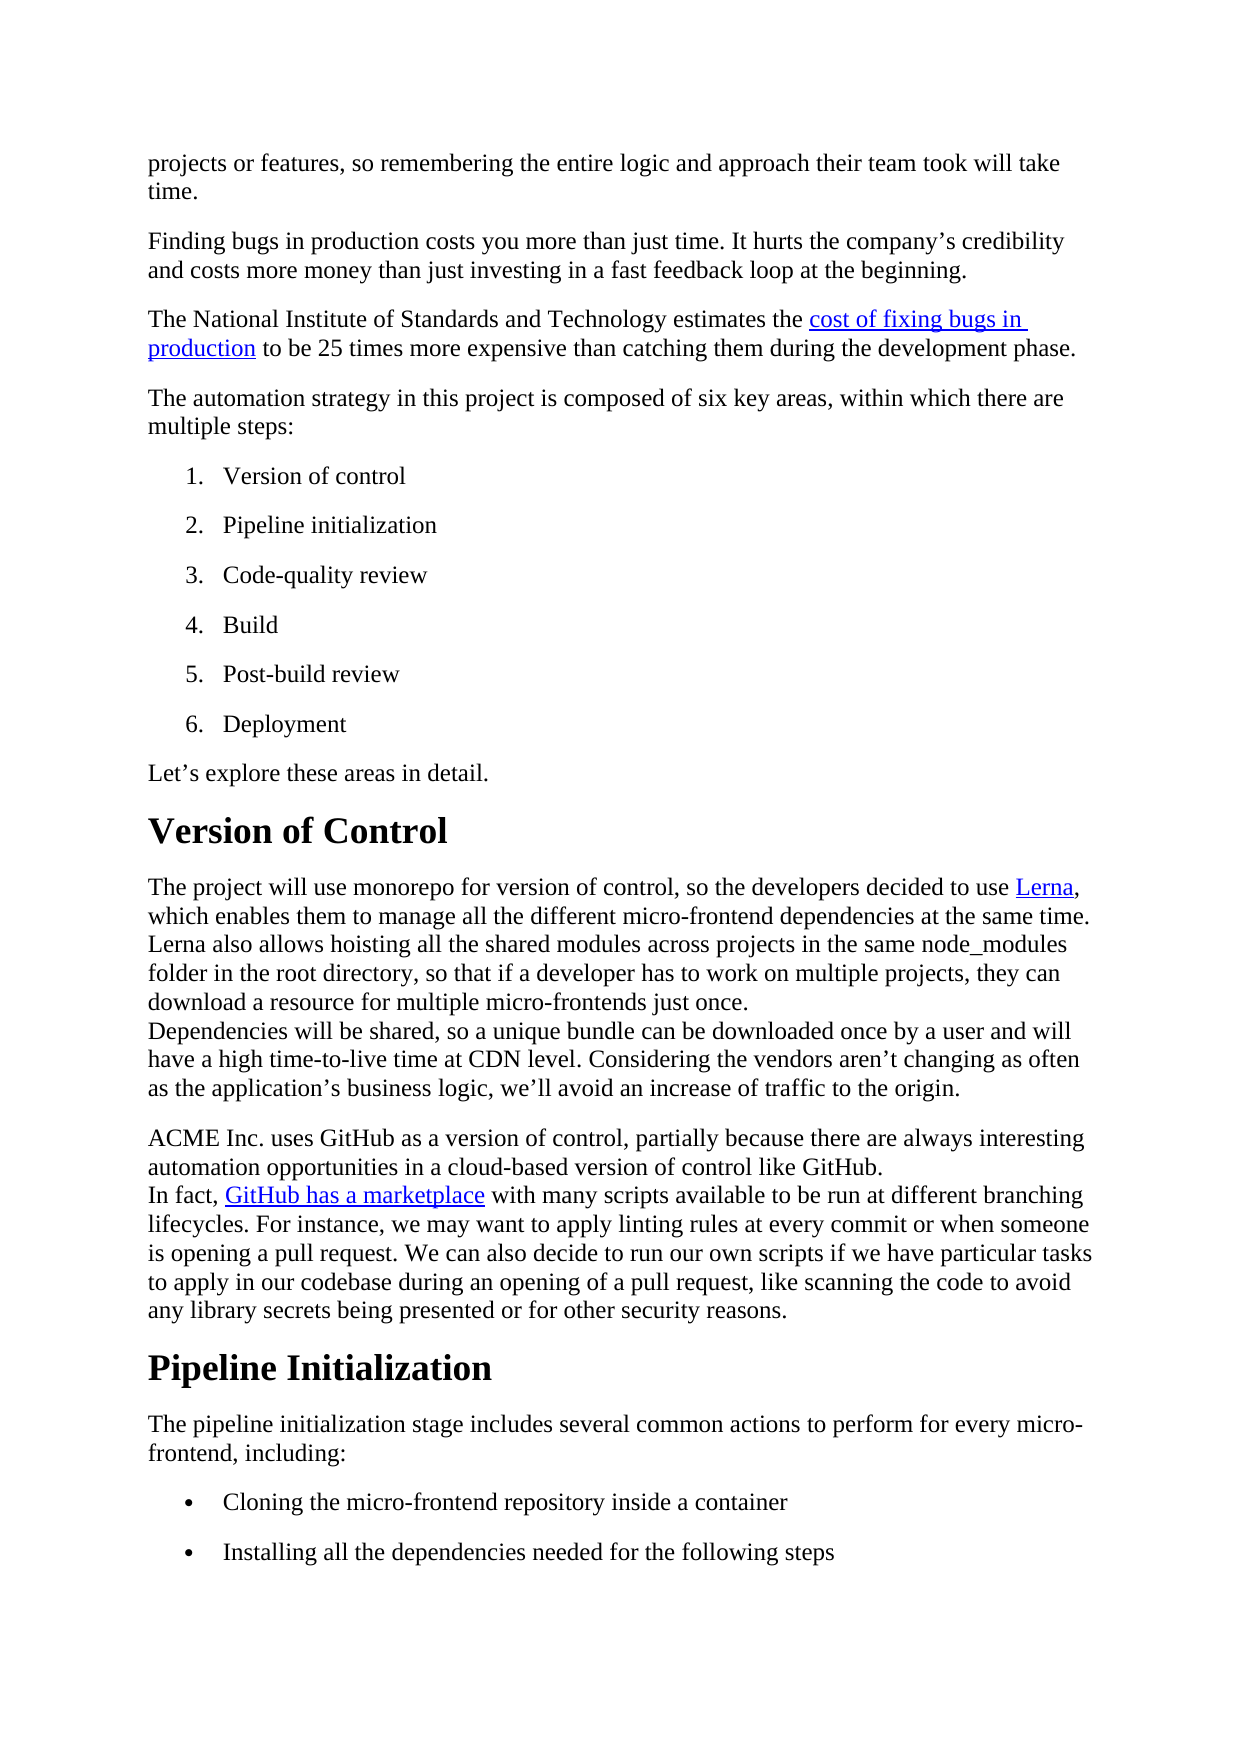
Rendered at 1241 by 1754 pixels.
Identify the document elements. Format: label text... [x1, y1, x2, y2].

subtitle Pipeline Initialization [148, 1345, 1093, 1388]
list Deployment [185, 709, 1093, 738]
text The pipeline initialization stage includes several common actions to perform for every micro-frontend, including: [148, 1409, 1093, 1466]
text projects or features, so remembering the entire logic and approach their team took will take time. [148, 148, 1093, 205]
text The automation strategy in this project is composed of six key areas, within which there are multiple steps: [148, 383, 1093, 440]
text ACME Inc. uses GitHub as a version of control, partially because there are always interesting automation opportunities in a cloud-based version of control like GitHub. In fact, GitHub has a marketplace with many scripts available to be run at different branching lifecycles. For instance, we may want to apply linting rules at every commit or when someone is opening a pull request. We can also decide to run our own scripts if we have particular tasks to apply in our codebase during an opening of a pull request, like scanning the code to avoid any library secrets being presented or for other security reasons. [148, 1123, 1093, 1324]
list Post-build review [185, 659, 1093, 688]
text Finding bugs in production costs you more than just time. It hurts the company’s credibility and costs more money than just investing in a fast feedback loop at the beginning. [148, 226, 1093, 283]
text Let’s explore these areas in detail. [148, 758, 1093, 787]
list Code-quality review [185, 560, 1093, 589]
text The National Institute of Standards and Technology estimates the cost of fixing bugs in production to be 25 times more expensive than catching them during the development phase. [148, 304, 1093, 362]
list Pipeline initialization [185, 511, 1093, 539]
list Cloning the micro-frontend repository inside a container [185, 1487, 1093, 1516]
list Installing all the dependencies needed for the following steps [185, 1537, 1093, 1566]
subtitle Version of Control [148, 808, 1093, 851]
text The project will use monorepo for version of control, so the developers decided to use Lerna, which enables them to manage all the different micro-frontend dependencies at the same time. Lerna also allows hoisting all the shared modules across projects in the same node_modules folder in the root directory, so that if a developer has to work on multiple projects, they can download a resource for multiple micro-frontends just once. Dependencies will be shared, so a unique bundle can be downloaded once by a user and will have a high time-to-live time at CDN level. Considering the vendors aren’t changing as often as the application’s business logic, we’ll avoid an increase of traffic to the origin. [148, 872, 1093, 1102]
list Version of control [185, 461, 1093, 490]
list Build [185, 610, 1093, 638]
